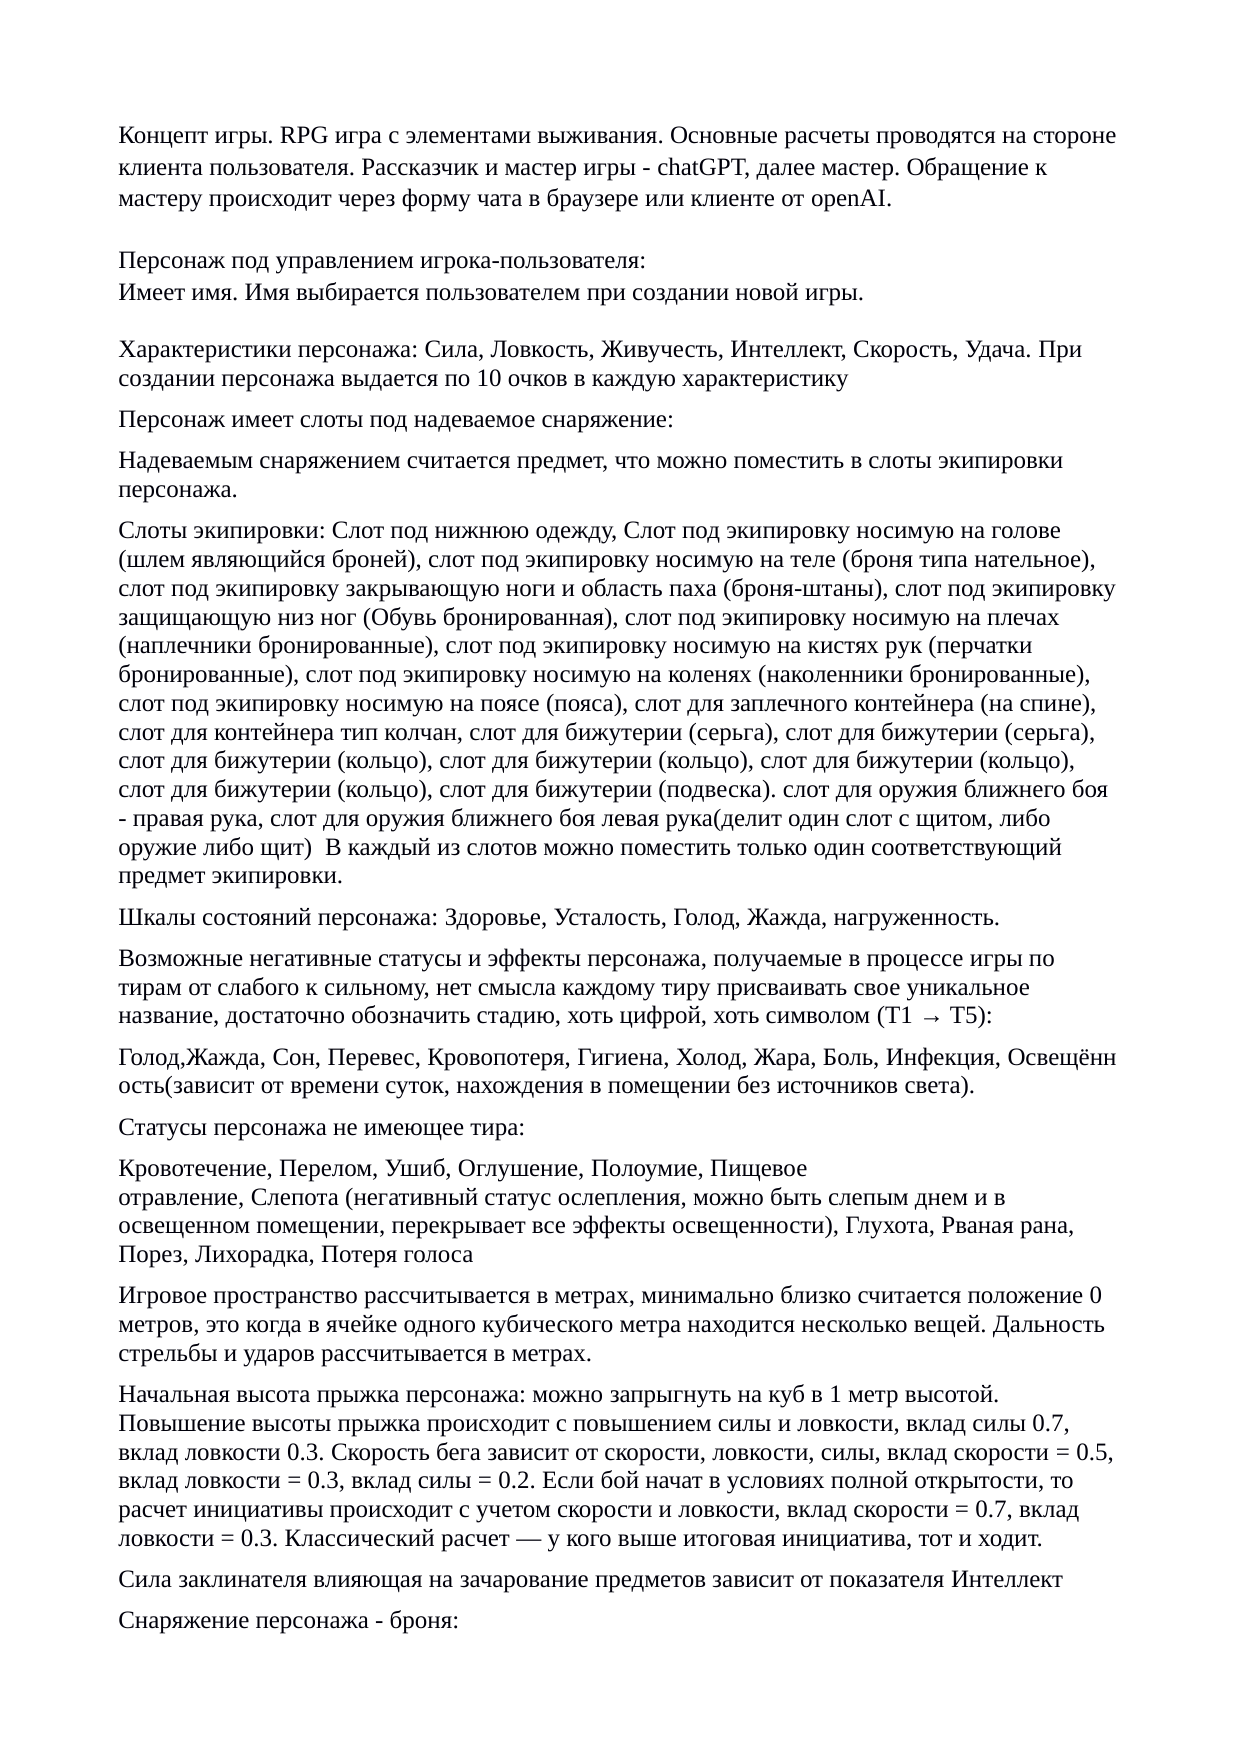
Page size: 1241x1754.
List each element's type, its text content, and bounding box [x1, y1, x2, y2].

text Слоты экипировки: Слот под нижнюю одежду, Слот под экипировку носимую на голове (шлем являющийся броней), слот под экипировку носимую на теле (броня типа нательное), слот под экипировку закрывающую ноги и область паха (броня-штаны), слот под экипировку защищающую низ ног (Обувь бронированная), слот под экипировку носимую на плечах (наплечники бронированные), слот под экипировку носимую на кистях рук (перчатки бронированные), слот под экипировку носимую на коленях (наколенники бронированные), слот под экипировку носимую на поясе (пояса), слот для заплечного контейнера (на спине), слот для контейнера тип колчан, слот для бижутерии (серьга), слот для бижутерии (серьга), слот для бижутерии (кольцо), слот для бижутерии (кольцо), слот для бижутерии (кольцо), слот для бижутерии (кольцо), слот для бижутерии (подвеска). слот для оружия ближнего боя - правая рука, слот для оружия ближнего боя левая рука(делит один слот с щитом, либо оружие либо щит) В каждый из слотов можно поместить только один соответствующий предмет экипировки. [118, 516, 1122, 889]
text Надеваемым снаряжением считается предмет, что можно поместить в слоты экипировки персонажа. [118, 446, 1122, 503]
text Концепт игры. RPG игра с элементами выживания. Основные расчеты проводятся на стороне клиента пользователя. Рассказчик и мастер игры - chatGPT, далее мастер. Обращение к мастеру происходит через форму чата в браузере или клиенте от openAI. Персонаж под управлением игрока-пользователя: Имеет имя. Имя выбирается пользователем при создании новой игры. [118, 118, 1122, 306]
text Персонаж имеет слоты под надеваемое снаряжение: [118, 404, 1122, 433]
text Статусы персонажа не имеющее тира: [118, 1112, 1122, 1141]
text Характеристики персонажа: Сила, Ловкость, Живучесть, Интеллект, Скорость, Удача. При создании персонажа выдается по 10 очков в каждую характеристику [118, 306, 1122, 392]
text Снаряжение персонажа - броня: [118, 1606, 1122, 1634]
text Шкалы состояний персонажа: Здоровье, Усталость, Голод, Жажда, нагруженность. [118, 902, 1122, 931]
text Игровое пространство рассчитывается в метрах, минимально близко считается положение 0 метров, это когда в ячейке одного кубического метра находится несколько вещей. Дальность стрельбы и ударов рассчитывается в метрах. [118, 1281, 1122, 1367]
text Начальная высота прыжка персонажа: можно запрыгнуть на куб в 1 метр высотой. Повышение высоты прыжка происходит с повышением силы и ловкости, вклад силы 0.7, вклад ловкости 0.3. Скорость бега зависит от скорости, ловкости, силы, вклад скорости = 0.5, вклад ловкости = 0.3, вклад силы = 0.2. Если бой начат в условиях полной открытости, то расчет инициативы происходит с учетом скорости и ловкости, вклад скорости = 0.7, вклад ловкости = 0.3. Классический расчет — у кого выше итоговая инициатива, тот и ходит. [118, 1379, 1122, 1552]
text Возможные негативные статусы и эффекты персонажа, получаемые в процессе игры по тирам от слабого к сильному, нет смысла каждому тиру присваивать свое уникальное название, достаточно обозначить стадию, хоть цифрой, хоть символом (T1 → T5): [118, 943, 1122, 1029]
text Сила заклинателя влияющая на зачарование предметов зависит от показателя Интеллект [118, 1564, 1122, 1593]
text Кровотечение, Перелом, Ушиб, Оглушение, Полоумие, Пищевое отравление, Слепота (негативный статус ослепления, можно быть слепым днем и в освещенном помещении, перекрывает все эффекты освещенности), Глухота, Рваная рана, Порез, Лихорадка, Потеря голоса [118, 1153, 1122, 1268]
text Голод,Жажда, Сон, Перевес, Кровопотеря, Гигиена, Холод, Жара, Боль, Инфекция, Освещённость(зависит от времени суток, нахождения в помещении без источников света). [118, 1042, 1122, 1099]
